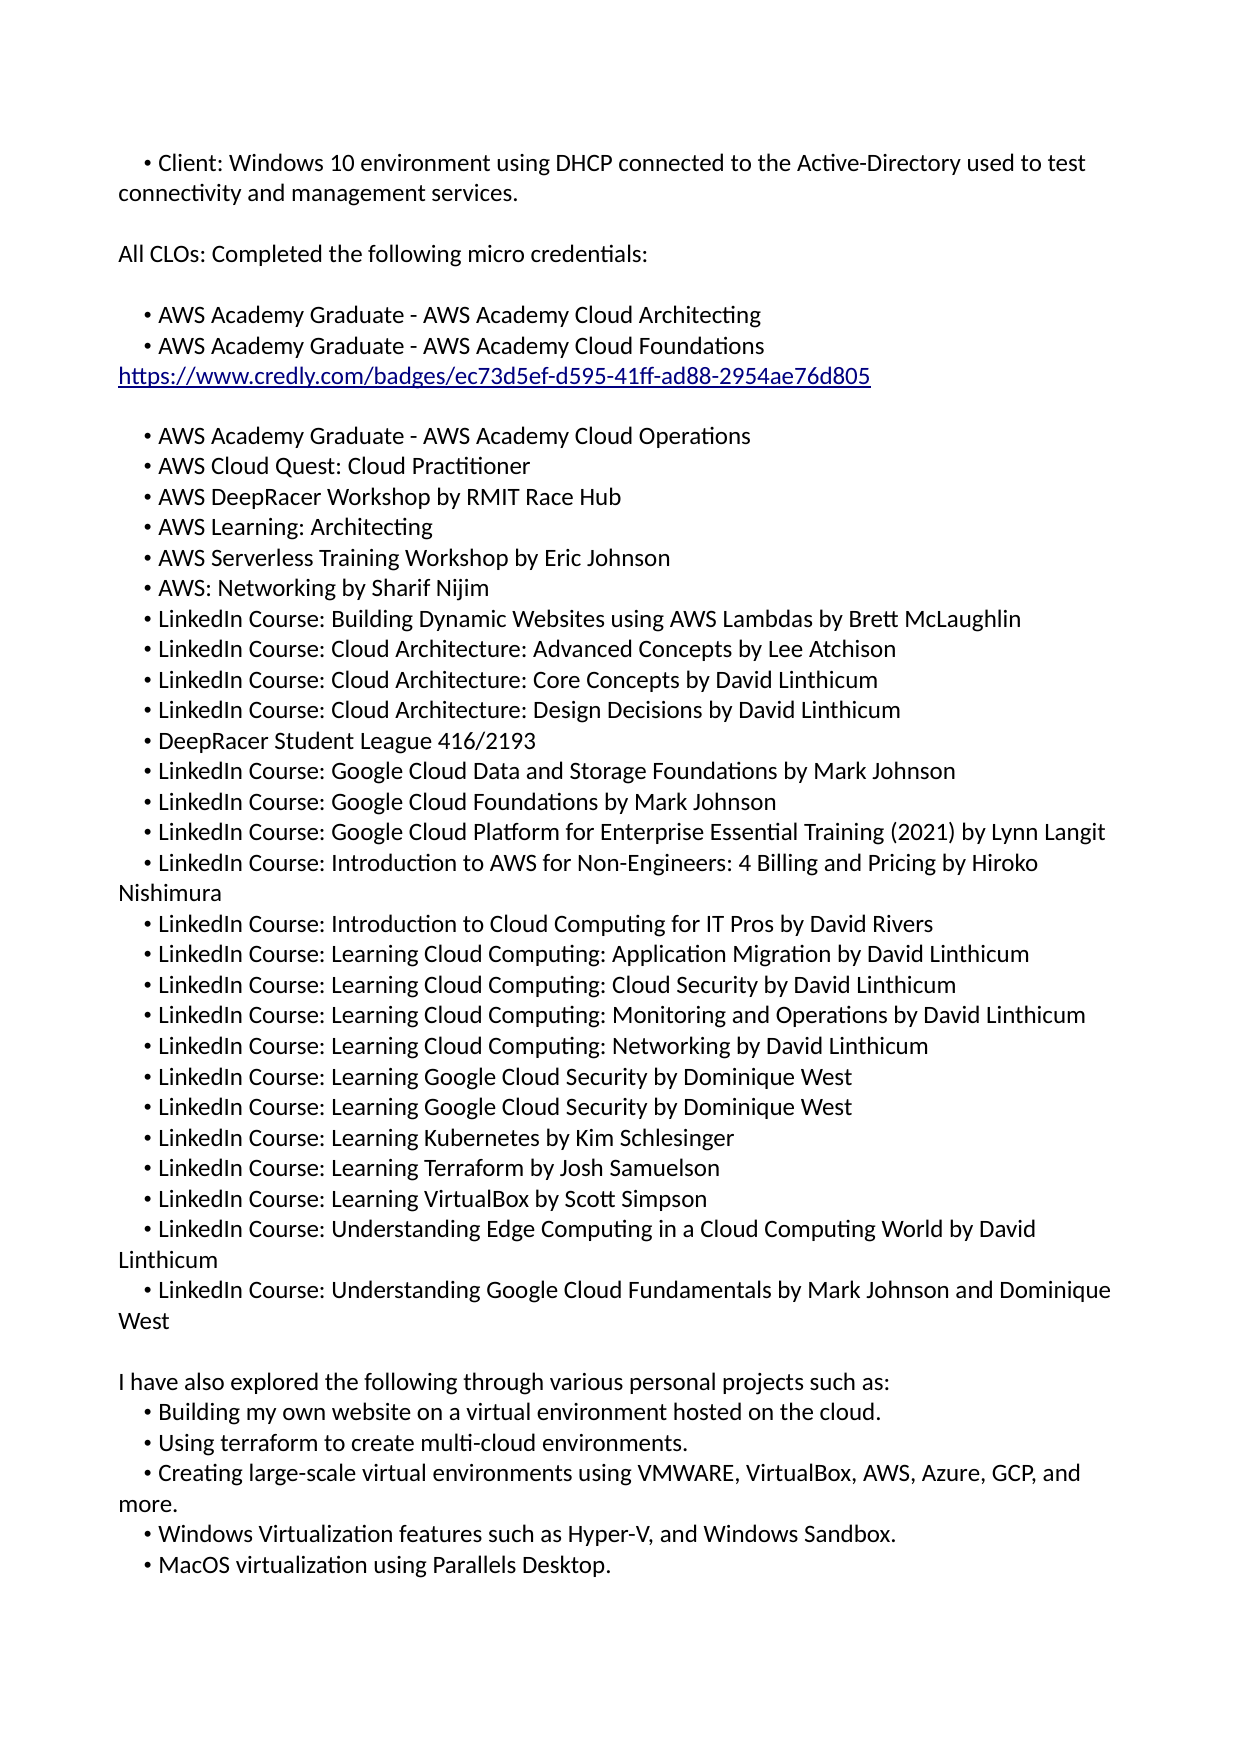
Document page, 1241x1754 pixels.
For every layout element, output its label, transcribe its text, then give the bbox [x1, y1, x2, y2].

text • LinkedIn Course: Introduction to Cloud Computing for IT Pros by David Rivers [118, 908, 1122, 939]
text • LinkedIn Course: Introduction to AWS for Non-Engineers: 4 Billing and Pricing by Hiroko Nishimura [118, 847, 1122, 908]
text • LinkedIn Course: Cloud Architecture: Core Concepts by David Linthicum [118, 664, 1122, 694]
text • Building my own website on a virtual environment hosted on the cloud. [118, 1396, 1122, 1427]
text • LinkedIn Course: Understanding Edge Computing in a Cloud Computing World by David Linthicum [118, 1213, 1122, 1274]
text • LinkedIn Course: Learning Cloud Computing: Monitoring and Operations by David Linthicum [118, 1000, 1122, 1030]
text • AWS Academy Graduate - AWS Academy Cloud Architecting [118, 299, 1122, 330]
text • LinkedIn Course: Learning VirtualBox by Scott Simpson [118, 1183, 1122, 1213]
text • LinkedIn Course: Learning Kubernetes by Kim Schlesinger [118, 1122, 1122, 1152]
text • LinkedIn Course: Learning Google Cloud Security by Dominique West [118, 1091, 1122, 1122]
text • AWS Academy Graduate - AWS Academy Cloud Operations [118, 420, 1122, 450]
text • Creating large-scale virtual environments using VMWARE, VirtualBox, AWS, Azure, GCP, and more. [118, 1457, 1122, 1518]
text • AWS Serverless Training Workshop by Eric Johnson [118, 542, 1122, 572]
text • LinkedIn Course: Cloud Architecture: Advanced Concepts by Lee Atchison [118, 633, 1122, 664]
text • LinkedIn Course: Learning Terraform by Josh Samuelson [118, 1152, 1122, 1183]
text All CLOs: Completed the following micro credentials: [118, 238, 1122, 269]
text • LinkedIn Course: Google Cloud Platform for Enterprise Essential Training (2021) by Lynn Langit [118, 817, 1122, 847]
text • DeepRacer Student League 416/2193 [118, 725, 1122, 756]
text • LinkedIn Course: Cloud Architecture: Design Decisions by David Linthicum [118, 694, 1122, 725]
text • Client: Windows 10 environment using DHCP connected to the Active-Directory used to test connectivity and management services. [118, 147, 1122, 208]
text • AWS: Networking by Sharif Nijim [118, 572, 1122, 603]
text • LinkedIn Course: Understanding Google Cloud Fundamentals by Mark Johnson and Dominique West [118, 1274, 1122, 1335]
text • LinkedIn Course: Learning Cloud Computing: Cloud Security by David Linthicum [118, 969, 1122, 1000]
text • LinkedIn Course: Google Cloud Data and Storage Foundations by Mark Johnson [118, 756, 1122, 786]
text • MacOS virtualization using Parallels Desktop. [118, 1549, 1122, 1579]
text • LinkedIn Course: Google Cloud Foundations by Mark Johnson [118, 786, 1122, 817]
text I have also explored the following through various personal projects such as: [118, 1366, 1122, 1396]
text • Windows Virtualization features such as Hyper-V, and Windows Sandbox. [118, 1518, 1122, 1549]
text • AWS Academy Graduate - AWS Academy Cloud Foundations https://www.credly.com/badges/ec73d5ef-d595-41ff-ad88-2954ae76d805 [118, 330, 1122, 391]
text • Using terraform to create multi-cloud environments. [118, 1427, 1122, 1457]
text • AWS DeepRacer Workshop by RMIT Race Hub [118, 481, 1122, 511]
text • LinkedIn Course: Learning Google Cloud Security by Dominique West [118, 1061, 1122, 1091]
text • AWS Learning: Architecting [118, 511, 1122, 542]
text • LinkedIn Course: Building Dynamic Websites using AWS Lambdas by Brett McLaughlin [118, 603, 1122, 633]
text • LinkedIn Course: Learning Cloud Computing: Networking by David Linthicum [118, 1030, 1122, 1061]
text • LinkedIn Course: Learning Cloud Computing: Application Migration by David Linthicum [118, 939, 1122, 969]
text • AWS Cloud Quest: Cloud Practitioner [118, 450, 1122, 481]
